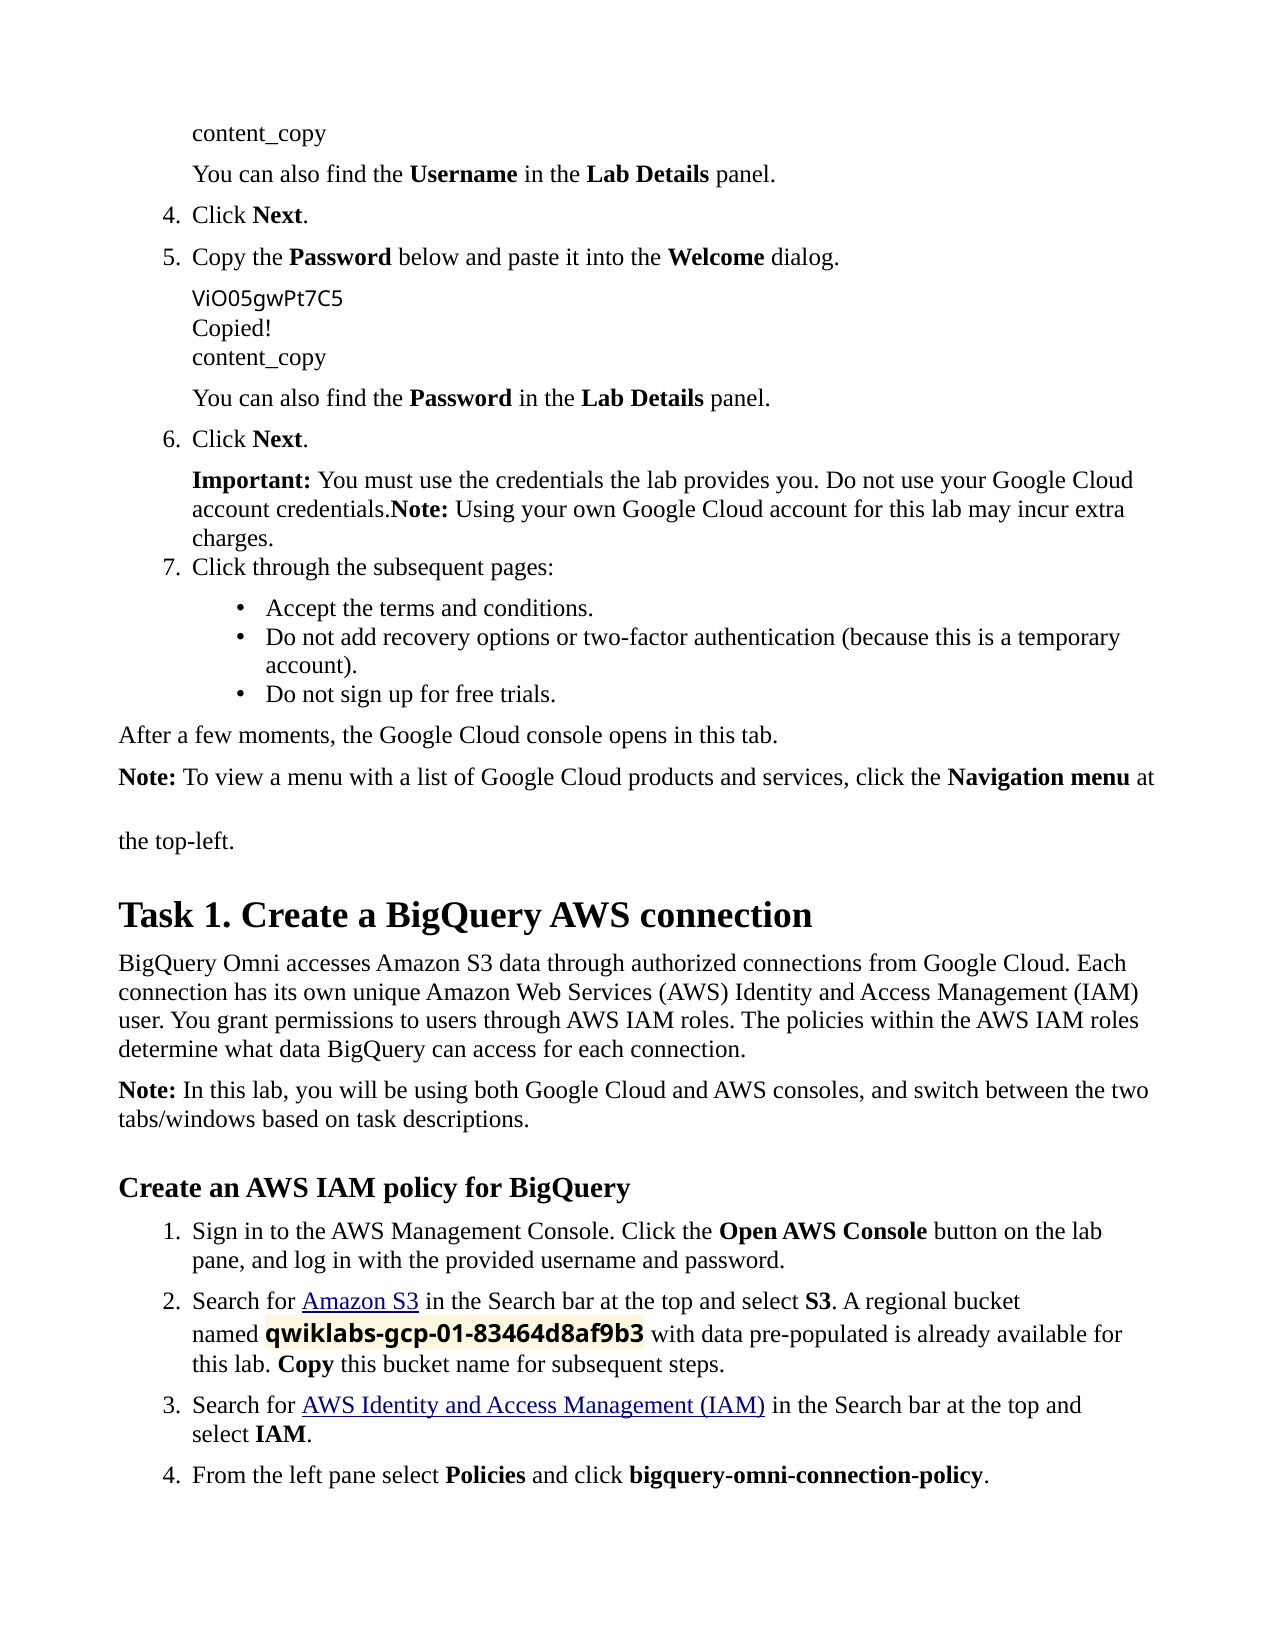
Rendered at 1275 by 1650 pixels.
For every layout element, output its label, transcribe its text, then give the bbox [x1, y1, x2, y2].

text After a few moments, the Google Cloud console opens in this tab. [118, 720, 1157, 749]
list Important: You must use the credentials the lab provides you. Do not use your Google Cloud account credentials.Note: Using your own Google Cloud account for this lab may incur extra charges. [162, 465, 1157, 552]
list ViO05gwPt7C5 [162, 283, 1157, 313]
text Note: To view a menu with a list of Google Cloud products and services, click the Navigation menu at the top-left. [118, 762, 1157, 855]
list Accept the terms and conditions. [236, 593, 1157, 622]
list You can also find the Password in the Lab Details panel. [162, 383, 1157, 412]
list From the left pane select Policies and click bigquery-omni-connection-policy. [162, 1461, 1157, 1489]
list You can also find the Username in the Lab Details panel. [162, 159, 1157, 188]
list Copy the Password below and paste it into the Welcome dialog. [162, 242, 1157, 271]
list Do not add recovery options or two-factor authentication (because this is a temporary account). [236, 622, 1157, 679]
subtitle Create an AWS IAM policy for BigQuery [118, 1170, 1157, 1204]
list Click Next. [162, 424, 1157, 453]
subtitle Task 1. Create a BigQuery AWS connection [118, 892, 1157, 935]
list Copied! [162, 313, 1144, 342]
list Click through the subsequent pages: [162, 552, 1157, 580]
list Click Next. [162, 201, 1157, 229]
text BigQuery Omni accesses Amazon S3 data through authorized connections from Google Cloud. Each connection has its own unique Amazon Web Services (AWS) Identity and Access Management (IAM) user. You grant permissions to users through AWS IAM roles. The policies within the AWS IAM roles determine what data BigQuery can access for each connection. [118, 948, 1157, 1063]
list content_copy [162, 342, 1157, 370]
list Sign in to the AWS Management Console. Click the Open AWS Console button on the lab pane, and log in with the provided username and password. [162, 1216, 1157, 1274]
list content_copy [162, 118, 1157, 147]
list Do not sign up for free trials. [236, 679, 1157, 708]
text Note: In this lab, you will be using both Google Cloud and AWS consoles, and switch between the two tabs/windows based on task descriptions. [118, 1075, 1157, 1133]
list Search for Amazon S3 in the Search bar at the top and select S3. A regional bucket named qwiklabs-gcp-01-83464d8af9b3 with data pre-populated is already available for this lab. Copy this bucket name for subsequent steps. [162, 1286, 1157, 1378]
list Search for AWS Identity and Access Management (IAM) in the Search bar at the top and select IAM. [162, 1391, 1157, 1448]
